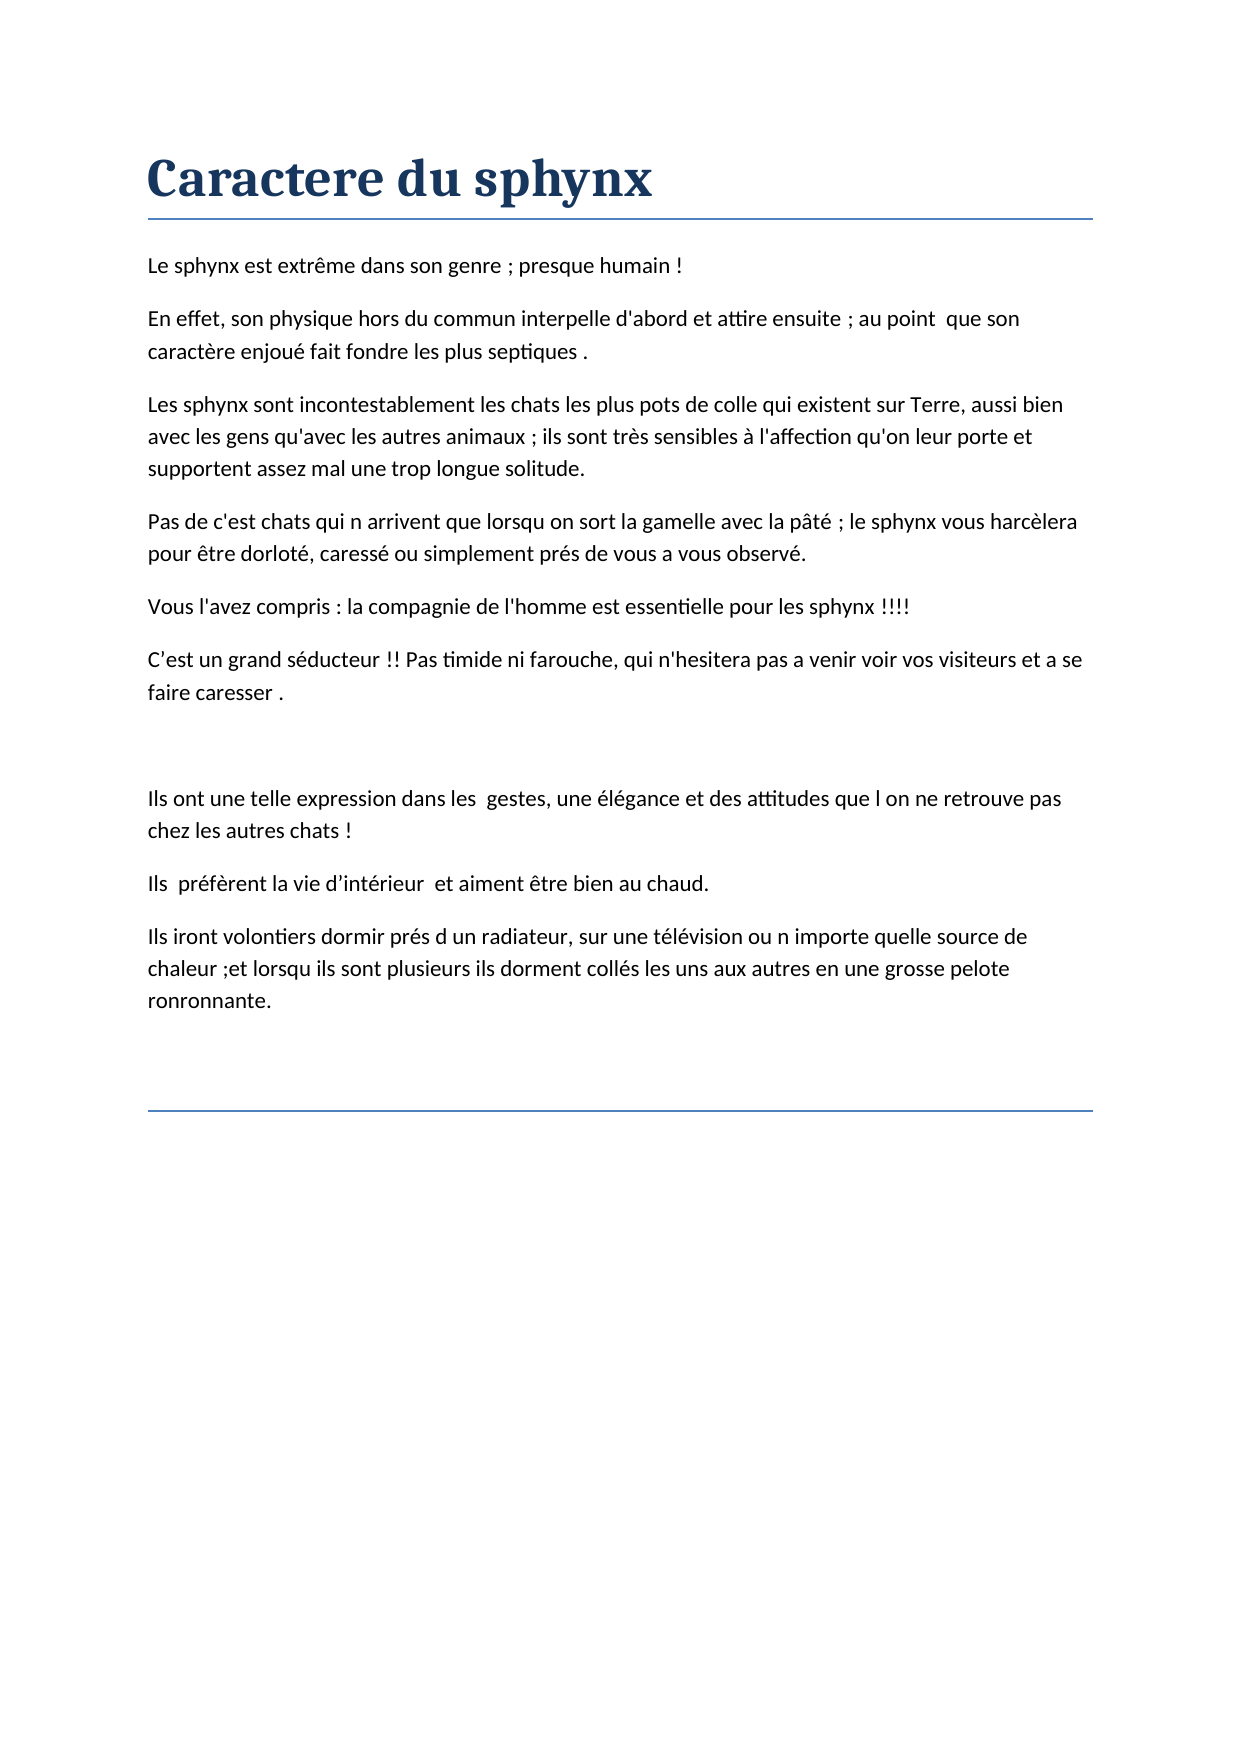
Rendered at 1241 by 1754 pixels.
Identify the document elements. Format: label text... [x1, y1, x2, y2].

text Le sphynx est extrême dans son genre ; presque humain ! [148, 252, 1093, 279]
text En effet, son physique hors du commun interpelle d'abord et attire ensuite ; au point que son caractère enjoué fait fondre les plus septiques . [148, 304, 1093, 365]
title Caractere du sphynx [148, 148, 1093, 218]
text Les sphynx sont incontestablement les chats les plus pots de colle qui existent sur Terre, aussi bien avec les gens qu'avec les autres animaux ; ils sont très sensibles à l'affection qu'on leur porte et supportent assez mal une trop longue solitude. [148, 390, 1093, 482]
text Ils iront volontiers dormir prés d un radiateur, sur une télévision ou n importe quelle source de chaleur ;et lorsqu ils sont plusieurs ils dorment collés les uns aux autres en une grosse pelote ronronnante. [148, 922, 1093, 1014]
text Ils ont une telle expression dans les gestes, une élégance et des attitudes que l on ne retrouve pas chez les autres chats ! [148, 784, 1093, 844]
text Pas de c'est chats qui n arrivent que lorsqu on sort la gamelle avec la pâté ; le sphynx vous harcèlera pour être dorloté, caressé ou simplement prés de vous a vous observé. [148, 507, 1093, 567]
text Ils préfèrent la vie d’intérieur et aiment être bien au chaud. [148, 869, 1093, 897]
text Vous l'avez compris : la compagnie de l'homme est essentielle pour les sphynx !!!! [148, 592, 1093, 620]
text C’est un grand séducteur !! Pas timide ni farouche, qui n'hesitera pas a venir voir vos visiteurs et a se faire caresser . [148, 645, 1093, 706]
